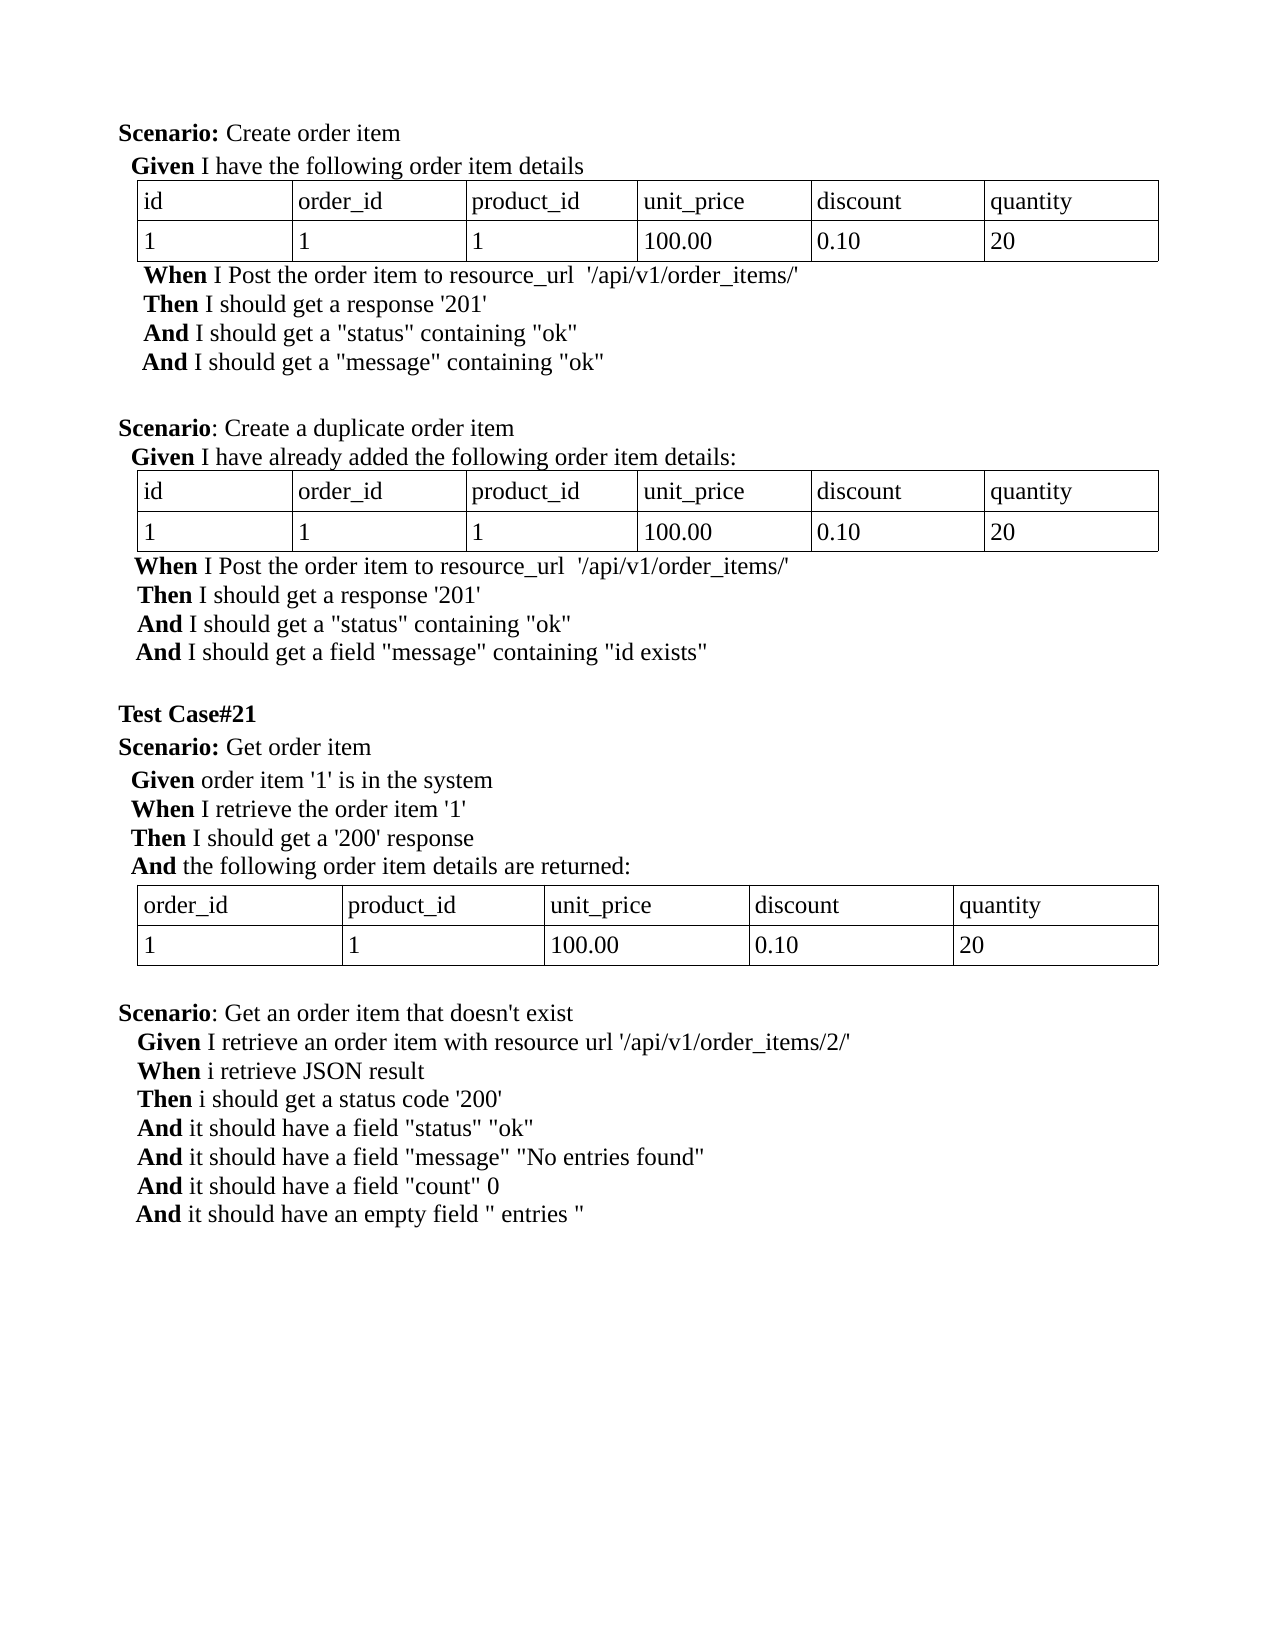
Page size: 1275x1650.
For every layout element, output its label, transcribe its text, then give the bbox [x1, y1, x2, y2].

table_cell 1 [467, 512, 637, 551]
text When I Post the order item to resource_url '/api/v1/order_items/' [118, 261, 1157, 289]
table_header product_id [343, 886, 544, 925]
table_cell 100.00 [545, 926, 749, 965]
table_cell 1 [343, 926, 544, 965]
table_cell 20 [954, 926, 1158, 965]
table_header product_id [467, 471, 637, 511]
table_header order_id [293, 181, 466, 220]
table_cell 0.10 [812, 221, 984, 261]
text And it should have an empty field " entries " [118, 1199, 1157, 1228]
text And I should get a "status" containing "ok" [118, 609, 1157, 637]
table_header product_id [467, 181, 637, 220]
table_header unit_price [638, 471, 811, 511]
text Given I have the following order item details [118, 151, 1157, 180]
text And it should have a field "message" "No entries found" [118, 1142, 1157, 1171]
text Test Case#21 [118, 699, 1157, 728]
table_header unit_price [638, 181, 811, 220]
table_cell 20 [985, 512, 1158, 551]
table_header quantity [954, 886, 1158, 925]
text Given I have already added the following order item details: [118, 442, 1157, 470]
table_cell 20 [985, 221, 1158, 261]
text When I retrieve the order item '1' [118, 794, 1157, 823]
table_cell 1 [138, 512, 292, 551]
text Scenario: Create order item [118, 118, 1157, 147]
table_cell 1 [467, 221, 637, 261]
text And I should get a "message" containing "ok" [118, 347, 1157, 376]
text When I Post the order item to resource_url '/api/v1/order_items/' [118, 551, 1157, 580]
text Scenario: Create a duplicate order item [118, 413, 1157, 442]
table_header discount [812, 471, 984, 511]
table_cell 0.10 [750, 926, 953, 965]
table_cell 0.10 [812, 512, 984, 551]
text And I should get a field "message" containing "id exists" [118, 637, 1157, 666]
text Then i should get a status code '200' [118, 1084, 1157, 1113]
table_cell 1 [138, 221, 292, 261]
text Then I should get a '200' response [118, 823, 1157, 851]
text Then I should get a response '201' [118, 289, 1157, 318]
table_header quantity [985, 471, 1158, 511]
table_cell 1 [293, 221, 466, 261]
text Scenario: Get an order item that doesn't exist [118, 998, 1157, 1027]
text Given I retrieve an order item with resource url '/api/v1/order_items/2/' [118, 1027, 1157, 1056]
table_cell 100.00 [638, 221, 811, 261]
table_header discount [750, 886, 953, 925]
table_header order_id [138, 886, 342, 925]
table_cell 100.00 [638, 512, 811, 551]
text And I should get a "status" containing "ok" [118, 318, 1157, 347]
table_header id [138, 471, 292, 511]
table_cell 1 [293, 512, 466, 551]
table_header unit_price [545, 886, 749, 925]
text And it should have a field "status" "ok" [118, 1113, 1157, 1142]
table_header discount [812, 181, 984, 220]
text And it should have a field "count" 0 [118, 1171, 1157, 1199]
text When i retrieve JSON result [118, 1056, 1157, 1084]
text Given order item '1' is in the system [118, 765, 1157, 794]
table_header quantity [985, 181, 1158, 220]
table_header order_id [293, 471, 466, 511]
text Scenario: Get order item [118, 732, 1157, 761]
text Then I should get a response '201' [118, 580, 1157, 609]
table_cell 1 [138, 926, 342, 965]
table_header id [138, 181, 292, 220]
text And the following order item details are returned: [118, 851, 1157, 880]
